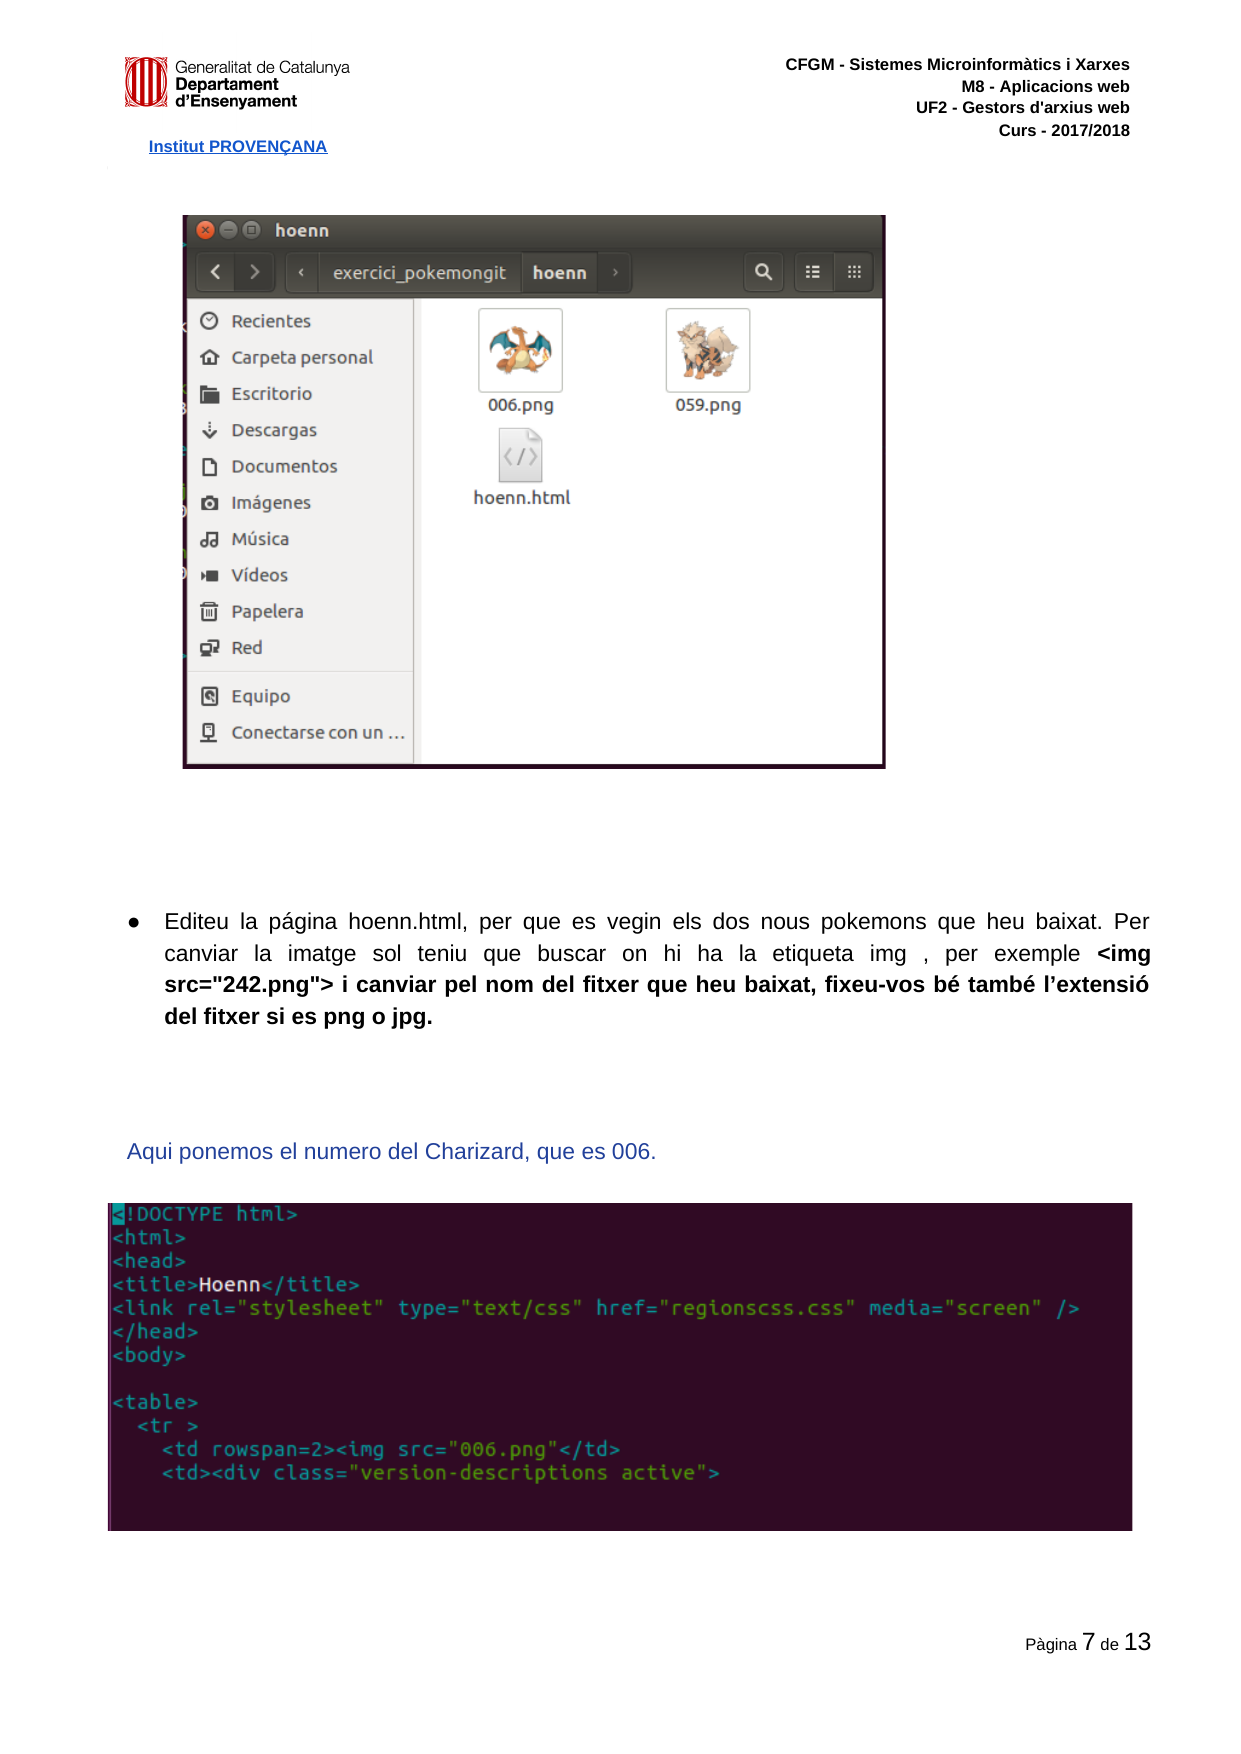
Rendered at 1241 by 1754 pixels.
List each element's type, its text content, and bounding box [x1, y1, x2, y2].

picture [107, 1203, 1133, 1531]
text Aqui ponemos el numero del Charizard, que es 006. [127, 1138, 1151, 1164]
picture [88, 32, 385, 133]
list Editeu la página hoenn.html, per que es vegin els dos nous pokemons que heu baixat. Per canviar la imatge sol teniu que buscar on hi ha la etiqueta img , per exemple <img src="242.png"> i canviar pel nom del fitxer que heu baixat, fixeu-vos bé també l’extensió del fitxer si es png o jpg. [127, 908, 1151, 1029]
picture [182, 215, 886, 769]
